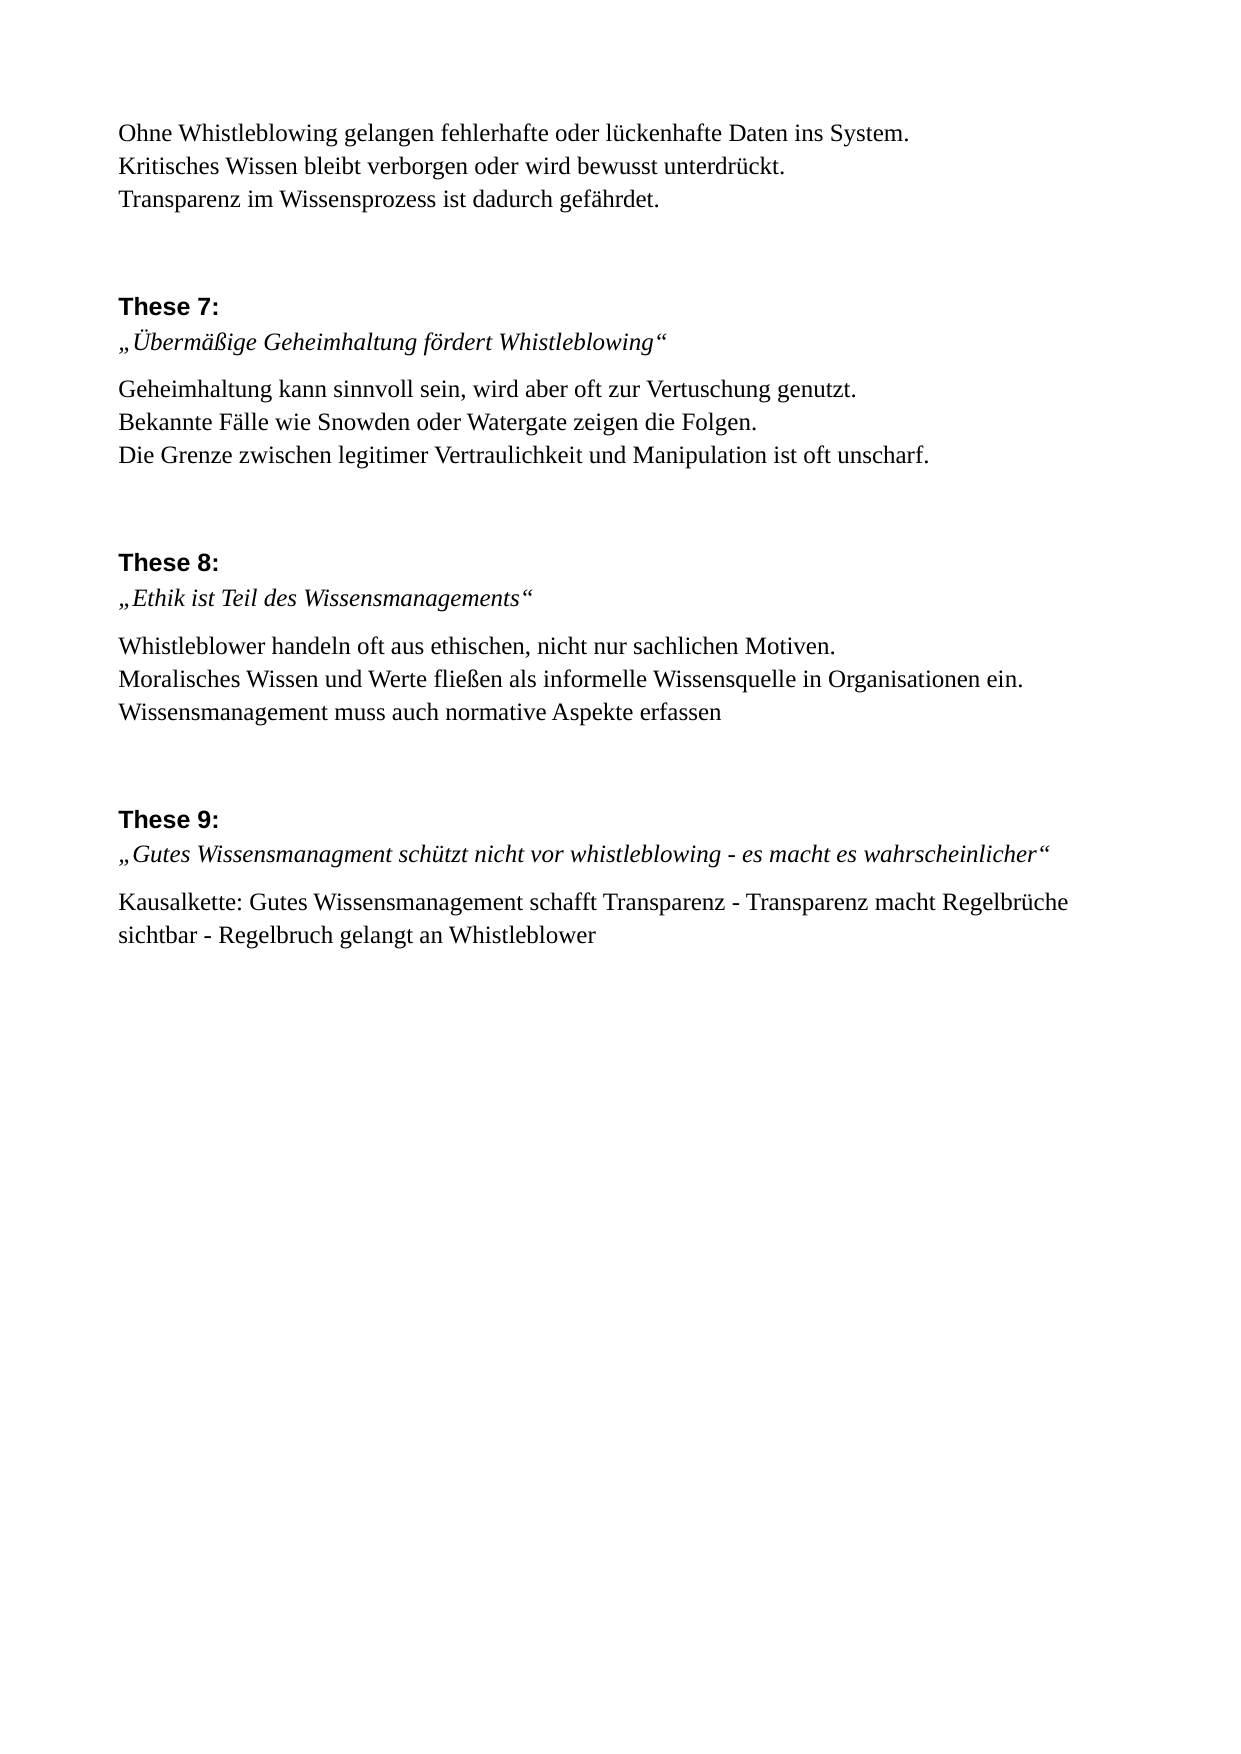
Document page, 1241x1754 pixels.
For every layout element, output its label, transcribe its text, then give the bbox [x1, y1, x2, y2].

text Geheimhaltung kann sinnvoll sein, wird aber oft zur Vertuschung genutzt. Bekannte Fälle wie Snowden oder Watergate zeigen die Folgen. Die Grenze zwischen legitimer Vertraulichkeit und Manipulation ist oft unscharf. [118, 374, 1122, 469]
subtitle These 7: [118, 292, 1122, 321]
text Ohne Whistleblowing gelangen fehlerhafte oder lückenhafte Daten ins System. Kritisches Wissen bleibt verborgen oder wird bewusst unterdrückt. Transparenz im Wissensprozess ist dadurch gefährdet. [118, 118, 1122, 213]
text „Übermäßige Geheimhaltung fördert Whistleblowing“ [118, 327, 1122, 356]
subtitle These 9: [118, 804, 1122, 833]
text Whistleblower handeln oft aus ethischen, nicht nur sachlichen Motiven. Moralisches Wissen und Werte fließen als informelle Wissensquelle in Organisationen ein. Wissensmanagement muss auch normative Aspekte erfassen [118, 631, 1122, 726]
text „Ethik ist Teil des Wissensmanagements“ [118, 583, 1122, 612]
subtitle These 8: [118, 548, 1122, 577]
text „Gutes Wissensmanagment schützt nicht vor whistleblowing - es macht es wahrscheinlicher“ [118, 839, 1122, 868]
text Kausalkette: Gutes Wissensmanagement schafft Transparenz - Transparenz macht Regelbrüche sichtbar - Regelbruch gelangt an Whistleblower [118, 887, 1122, 949]
